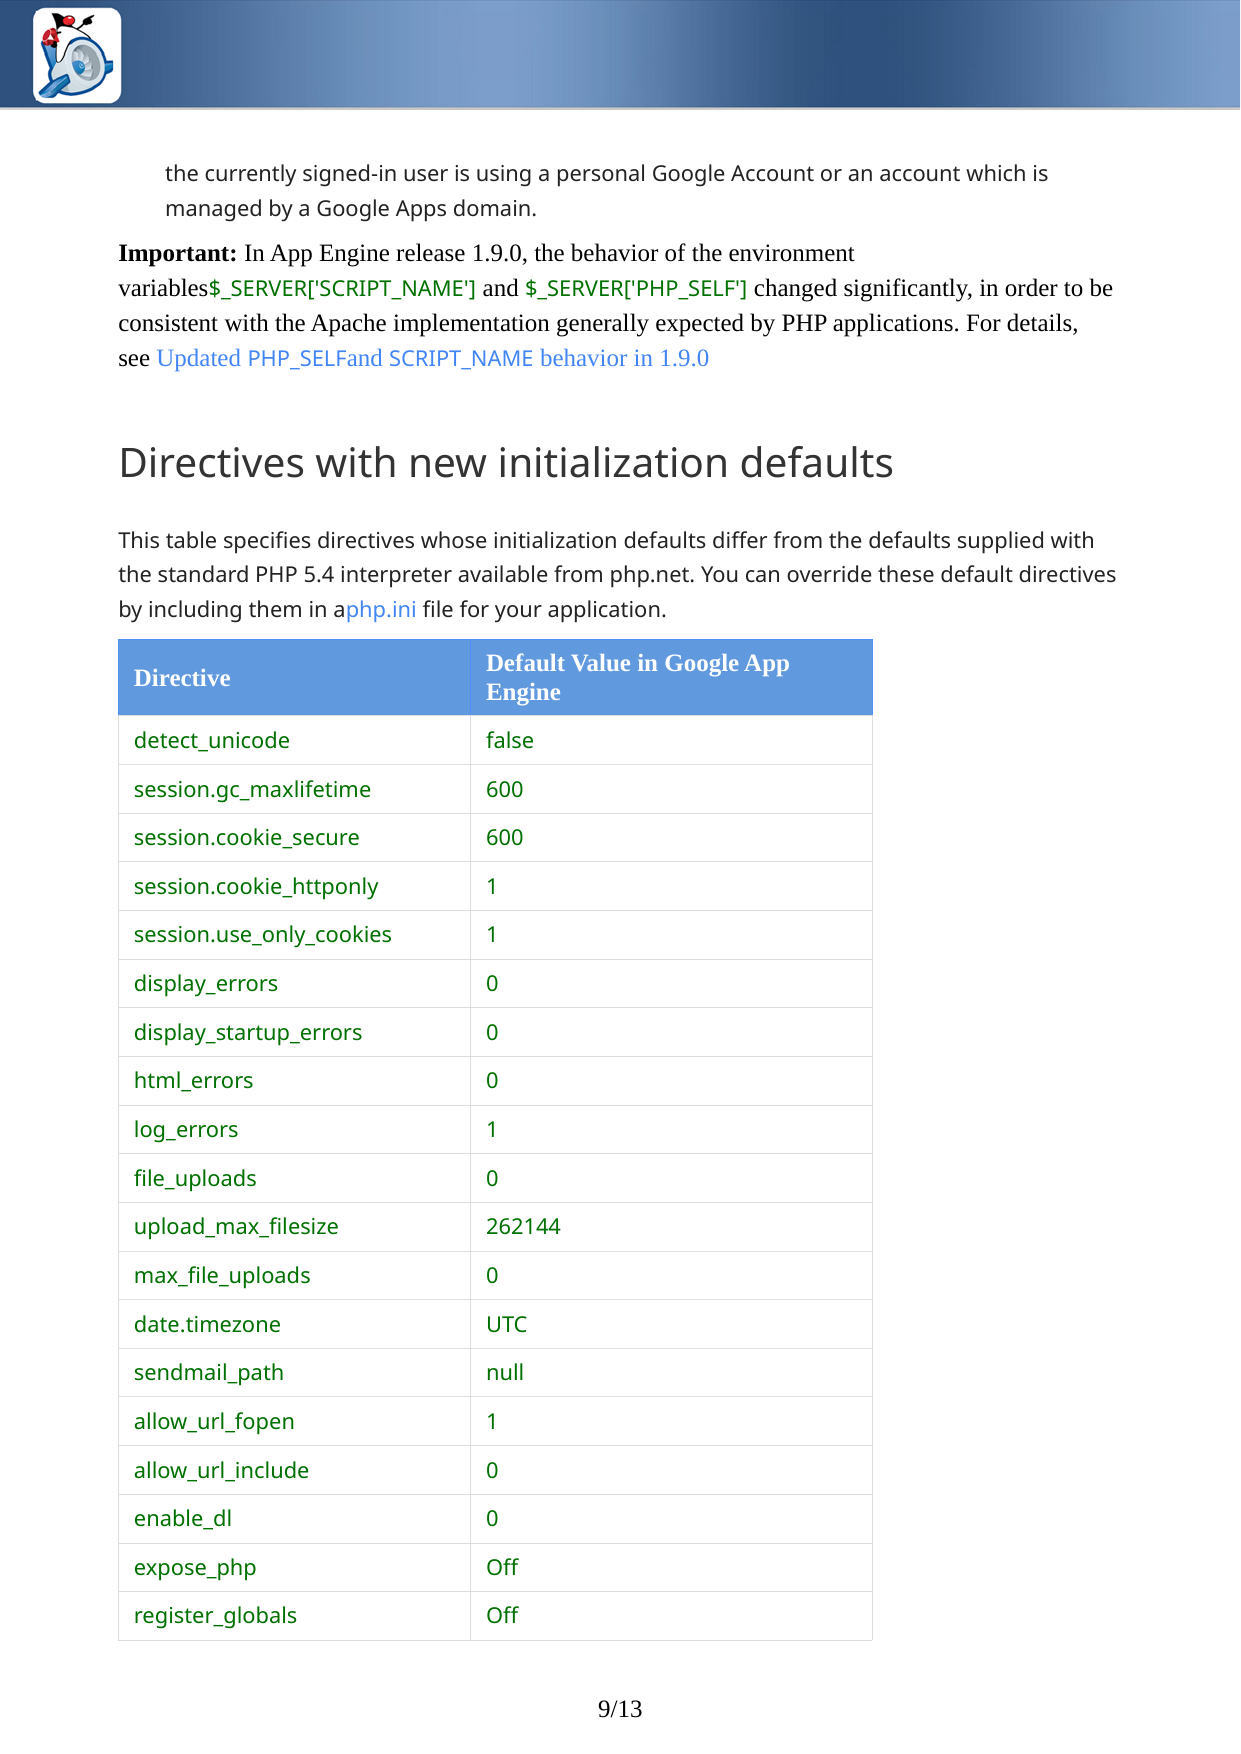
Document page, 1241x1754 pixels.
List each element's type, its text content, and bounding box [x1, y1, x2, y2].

subtitle Directives with new initialization defaults [118, 434, 1122, 489]
table_cell log_errors [119, 1106, 470, 1153]
table_cell enable_dl [119, 1495, 470, 1542]
table_cell date.timezone [119, 1300, 470, 1348]
table_cell 600 [471, 765, 872, 813]
table_cell detect_unicode [119, 716, 470, 764]
table_cell 600 [471, 814, 872, 861]
table_cell 0 [471, 1495, 872, 1542]
table_cell null [471, 1349, 872, 1396]
table_cell 1 [471, 1106, 872, 1153]
table_cell session.use_only_cookies [119, 911, 470, 959]
table_cell 0 [471, 1446, 872, 1494]
table_cell Off [471, 1544, 872, 1591]
picture [0, 0, 1241, 110]
table_cell session.cookie_secure [119, 814, 470, 861]
table_cell UTC [471, 1300, 872, 1348]
table_cell Off [471, 1592, 872, 1640]
table_cell expose_php [119, 1544, 470, 1591]
table_cell 1 [471, 862, 872, 910]
table_cell sendmail_path [119, 1349, 470, 1396]
table_cell 0 [471, 1252, 872, 1299]
table_cell upload_max_filesize [119, 1203, 470, 1251]
table_cell false [471, 716, 872, 764]
list the currently signed-in user is using a personal Google Account or an account which is managed by a Google Apps domain. [118, 153, 1106, 222]
table_cell session.gc_maxlifetime [119, 765, 470, 813]
table_cell file_uploads [119, 1154, 470, 1202]
table_cell 0 [471, 1154, 872, 1202]
table_cell session.cookie_httponly [119, 862, 470, 910]
table_cell html_errors [119, 1057, 470, 1104]
table_cell 1 [471, 1397, 872, 1445]
table_cell display_errors [119, 960, 470, 1007]
table_cell 0 [471, 1057, 872, 1104]
text Important: In App Engine release 1.9.0, the behavior of the environment variables$_SERVER['SCRIPT_NAME'] and $_SERVER['PHP_SELF'] changed significantly, in order to be consistent with the Apache implementation generally expected by PHP applications. For details, see Updated PHP_SELFand SCRIPT_NAME behavior in 1.9.0 [118, 238, 1122, 373]
table_cell 0 [471, 960, 872, 1007]
table_cell allow_url_include [119, 1446, 470, 1494]
table_cell register_globals [119, 1592, 470, 1640]
table_cell max_file_uploads [119, 1252, 470, 1299]
table_cell 0 [471, 1008, 872, 1056]
table_cell allow_url_fopen [119, 1397, 470, 1445]
table_header Default Value in Google App Engine [471, 640, 872, 715]
table_header Directive [119, 640, 470, 715]
text This table specifies directives whose initialization defaults differ from the defaults supplied with the standard PHP 5.4 interpreter available from php.net. You can override these default directives by including them in aphp.ini file for your application. [118, 520, 1122, 623]
table_cell 262144 [471, 1203, 872, 1251]
table_cell display_startup_errors [119, 1008, 470, 1056]
table_cell 1 [471, 911, 872, 959]
